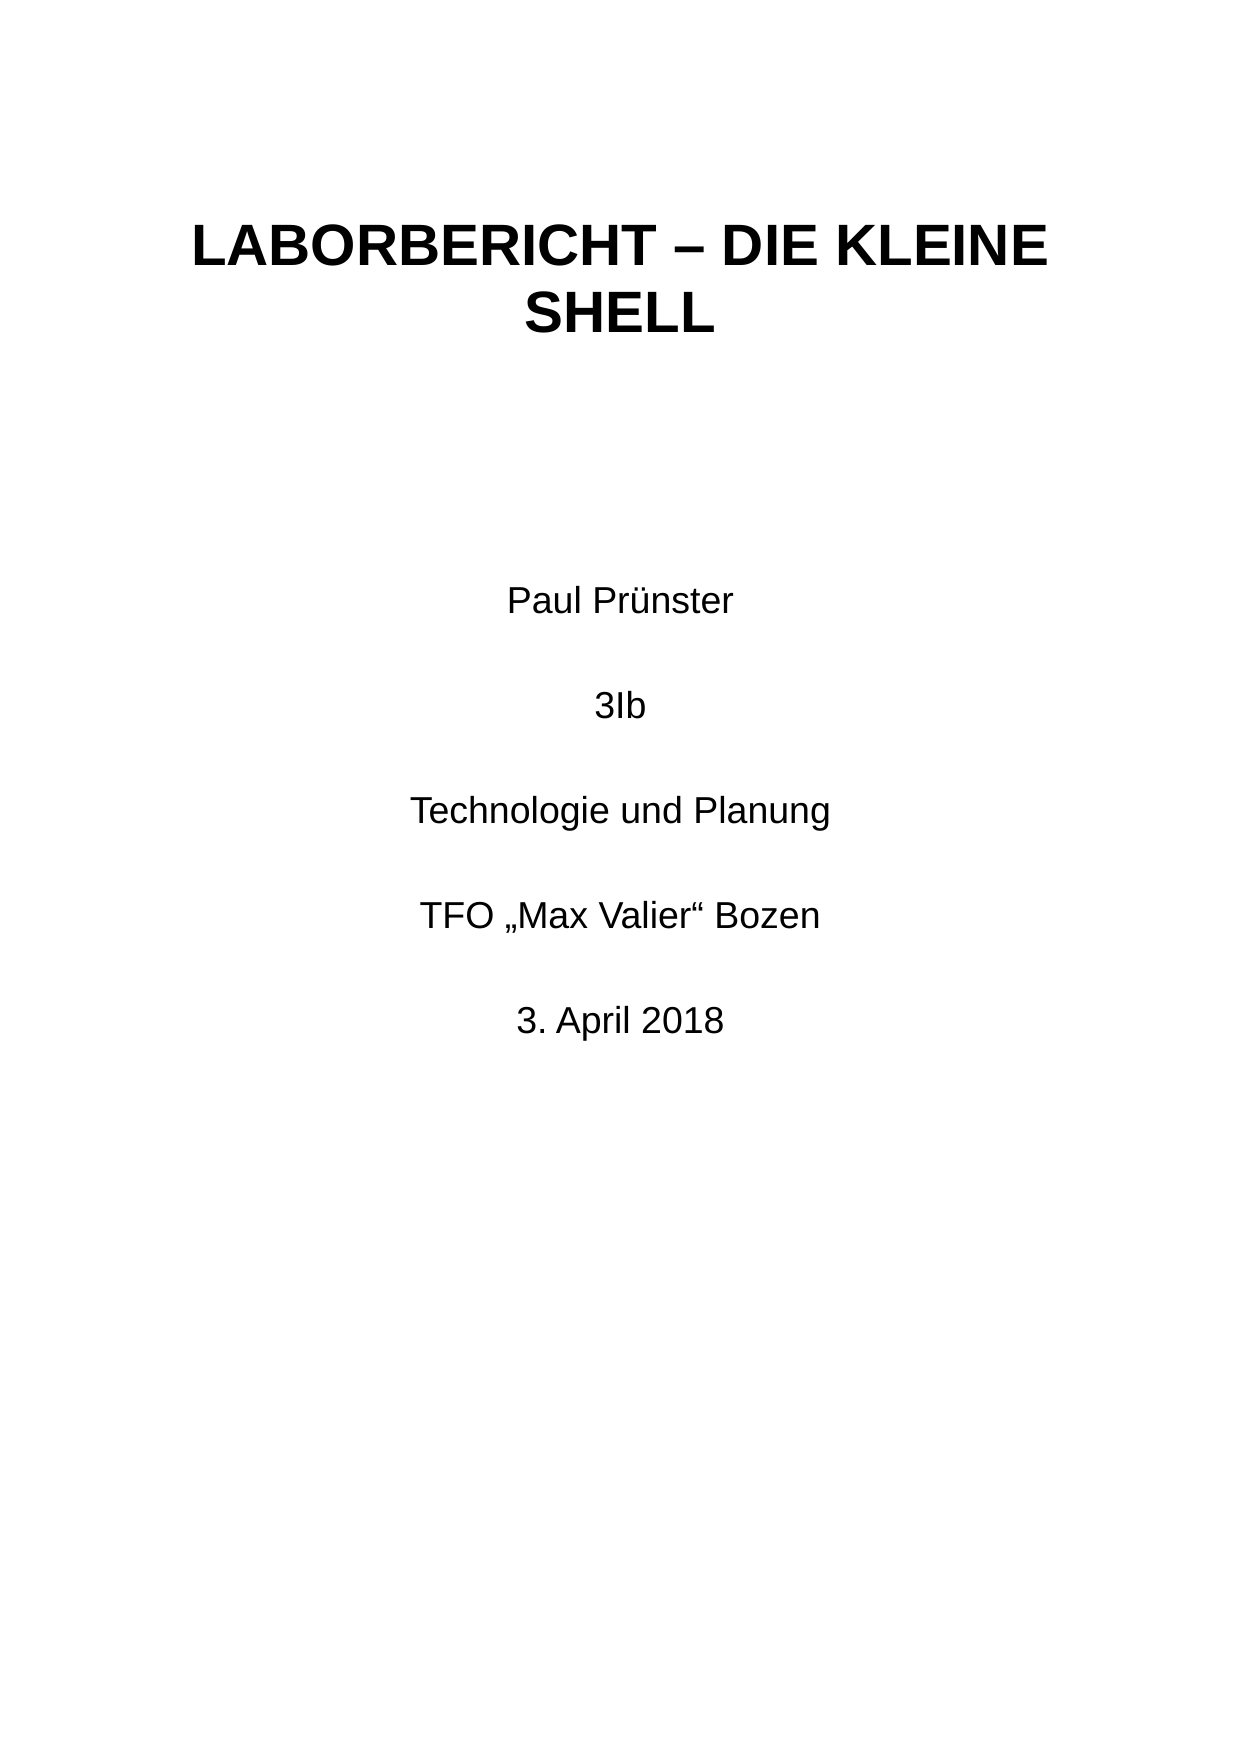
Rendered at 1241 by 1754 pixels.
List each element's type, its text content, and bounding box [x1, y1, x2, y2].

subtitle Technologie und Planung [118, 746, 1122, 832]
subtitle TFO „Max Valier“ Bozen [118, 851, 1122, 937]
subtitle Paul Prünster [118, 363, 1122, 622]
subtitle 3Ib [118, 641, 1122, 727]
title LABORBERICHT – DIE KLEINE SHELL [118, 143, 1122, 344]
subtitle 3. April 2018 [118, 956, 1122, 1042]
